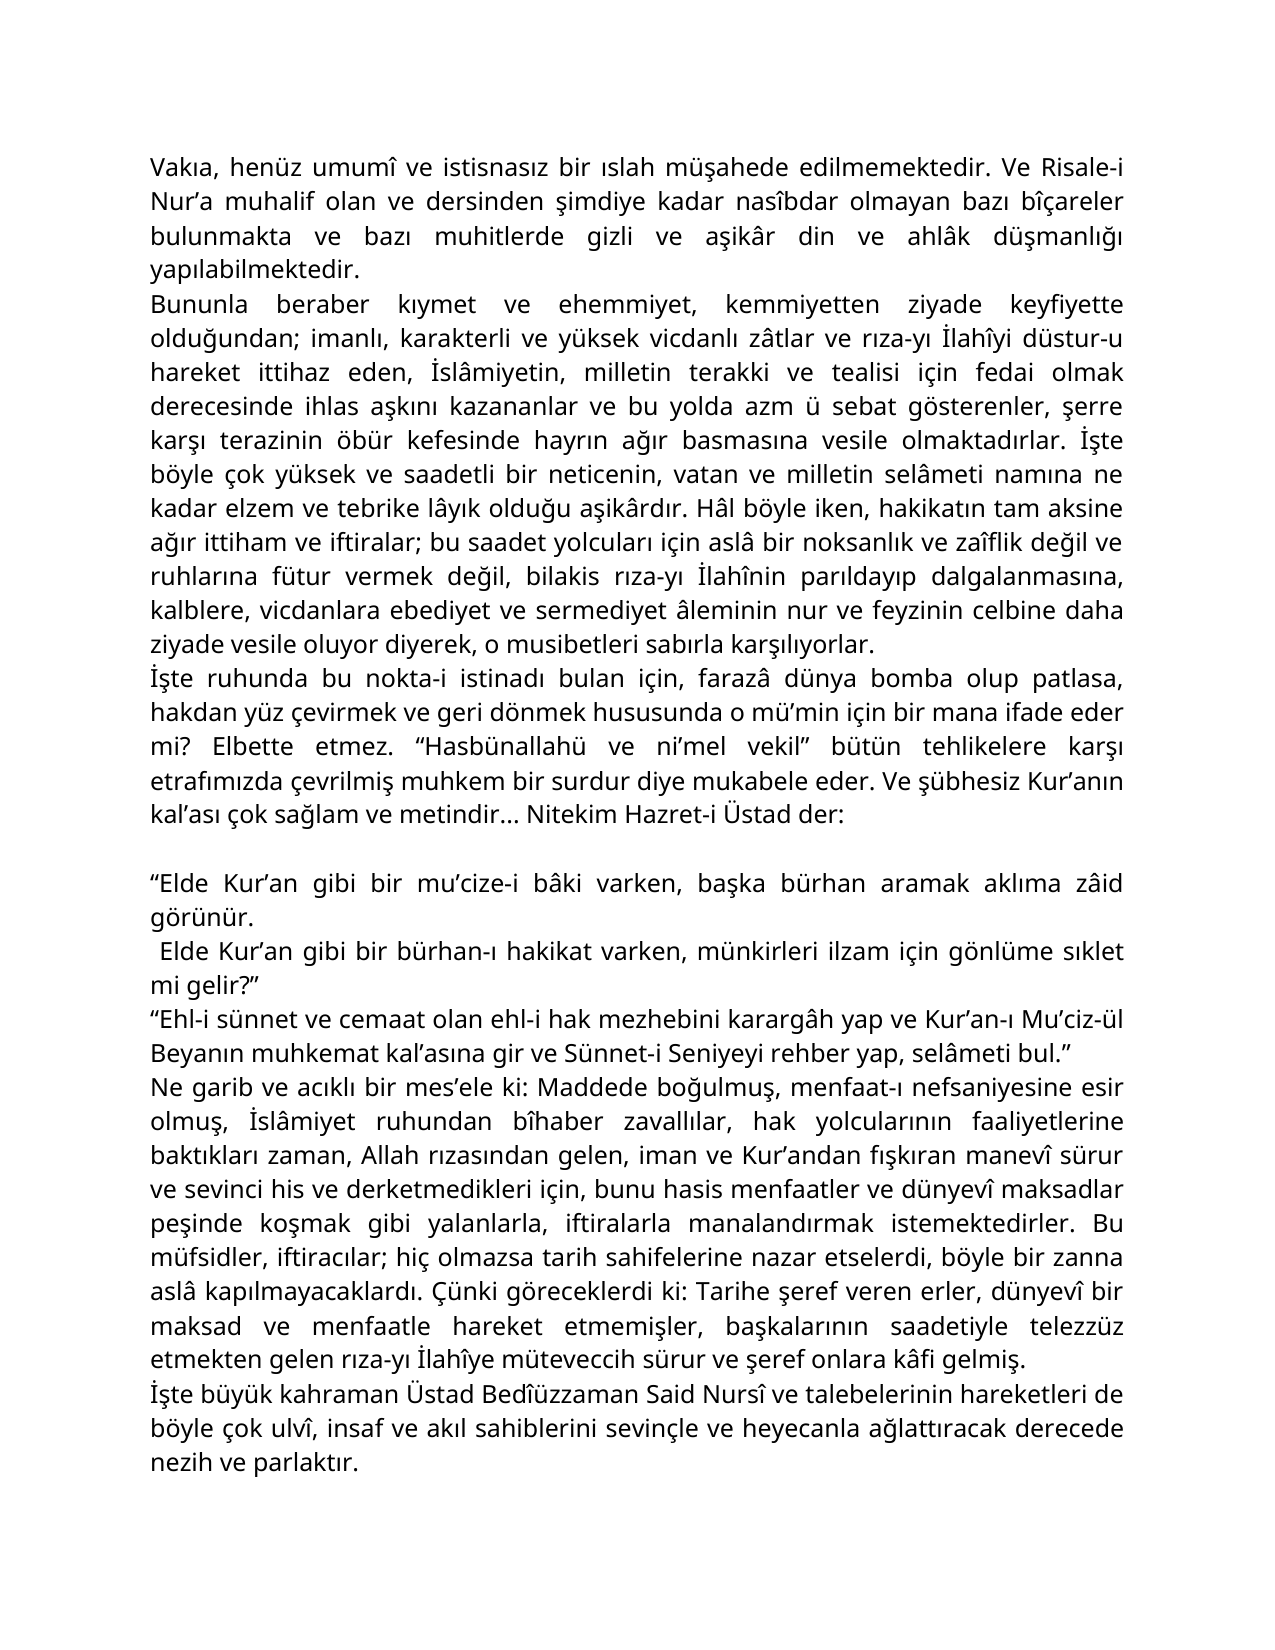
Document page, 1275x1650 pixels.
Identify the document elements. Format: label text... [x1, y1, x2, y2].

text Bununla beraber kıymet ve ehemmiyet, kemmiyetten ziyade keyfiyette olduğundan; imanlı, karakterli ve yüksek vicdanlı zâtlar ve rıza-yı İlahîyi düstur-u hareket ittihaz eden, İslâmiyetin, milletin terakki ve tealisi için fedai olmak derecesinde ihlas aşkını kazananlar ve bu yolda azm ü sebat gösterenler, şerre karşı terazinin öbür kefesinde hayrın ağır basmasına vesile olmaktadırlar. İşte böyle çok yüksek ve saadetli bir neticenin, vatan ve milletin selâmeti namına ne kadar elzem ve tebrike lâyık olduğu aşikârdır. Hâl böyle iken, hakikatın tam aksine ağır ittiham ve iftiralar; bu saadet yolcuları için aslâ bir noksanlık ve zaîflik değil ve ruhlarına fütur vermek değil, bilakis rıza-yı İlahînin parıldayıp dalgalanmasına, kalblere, vicdanlara ebediyet ve sermediyet âleminin nur ve feyzinin celbine daha ziyade vesile oluyor diyerek, o musibetleri sabırla karşılıyorlar. [150, 286, 1125, 661]
text “Ehl-i sünnet ve cemaat olan ehl-i hak mezhebini karargâh yap ve Kur’an-ı Mu’ciz-ül Beyanın muhkemat kal’asına gir ve Sünnet-i Seniyeyi rehber yap, selâmeti bul.” [150, 1002, 1125, 1070]
text “Elde Kur’an gibi bir mu’cize-i bâki varken, başka bürhan aramak aklıma zâid görünür. Elde Kur’an gibi bir bürhan-ı hakikat varken, münkirleri ilzam için gönlüme sıklet mi gelir?” [150, 865, 1125, 1002]
text Vakıa, henüz umumî ve istisnasız bir ıslah müşahede edilmemektedir. Ve Risale-i Nur’a muhalif olan ve dersinden şimdiye kadar nasîbdar olmayan bazı bîçareler bulunmakta ve bazı muhitlerde gizli ve aşikâr din ve ahlâk düşmanlığı yapılabilmektedir. [150, 150, 1125, 286]
text Ne garib ve acıklı bir mes’ele ki: Maddede boğulmuş, menfaat-ı nefsaniyesine esir olmuş, İslâmiyet ruhundan bîhaber zavallılar, hak yolcularının faaliyetlerine baktıkları zaman, Allah rızasından gelen, iman ve Kur’andan fışkıran manevî sürur ve sevinci his ve derketmedikleri için, bunu hasis menfaatler ve dünyevî maksadlar peşinde koşmak gibi yalanlarla, iftiralarla manalandırmak istemektedirler. Bu müfsidler, iftiracılar; hiç olmazsa tarih sahifelerine nazar etselerdi, böyle bir zanna aslâ kapılmayacaklardı. Çünki göreceklerdi ki: Tarihe şeref veren erler, dünyevî bir maksad ve menfaatle hareket etmemişler, başkalarının saadetiyle telezzüz etmekten gelen rıza-yı İlahîye müteveccih sürur ve şeref onlara kâfi gelmiş. [150, 1070, 1125, 1376]
text İşte ruhunda bu nokta-i istinadı bulan için, farazâ dünya bomba olup patlasa, hakdan yüz çevirmek ve geri dönmek hususunda o mü’min için bir mana ifade eder mi? Elbette etmez. “Hasbünallahü ve ni’mel vekil” bütün tehlikelere karşı etrafımızda çevrilmiş muhkem bir surdur diye mukabele eder. Ve şübhesiz Kur’anın kal’ası çok sağlam ve metindir... Nitekim Hazret-i Üstad der: [150, 661, 1125, 831]
text İşte büyük kahraman Üstad Bedîüzzaman Said Nursî ve talebelerinin hareketleri de böyle çok ulvî, insaf ve akıl sahiblerini sevinçle ve heyecanla ağlattıracak derecede nezih ve parlaktır. [150, 1376, 1125, 1478]
